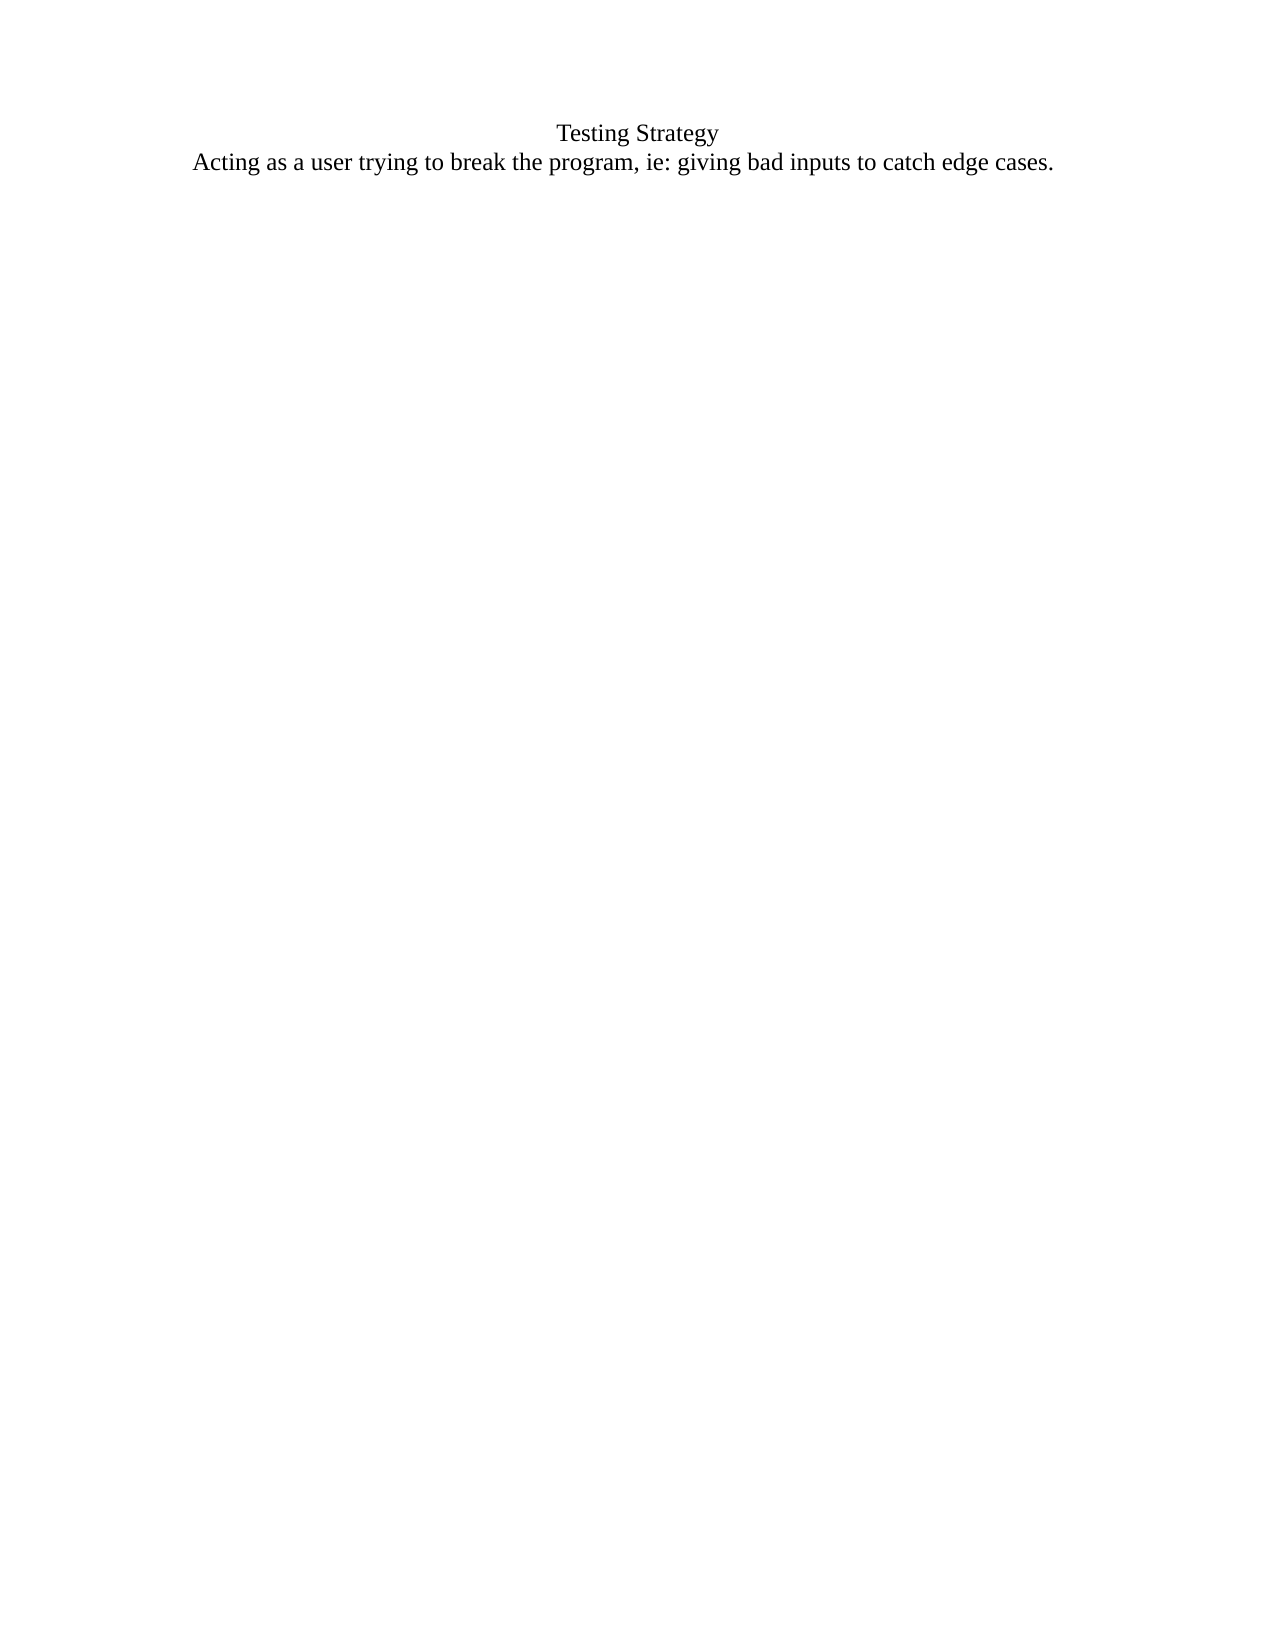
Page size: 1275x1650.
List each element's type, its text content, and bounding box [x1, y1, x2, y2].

text Testing Strategy [118, 118, 1157, 147]
text Acting as a user trying to break the program, ie: giving bad inputs to catch edge cases. [118, 147, 1157, 176]
